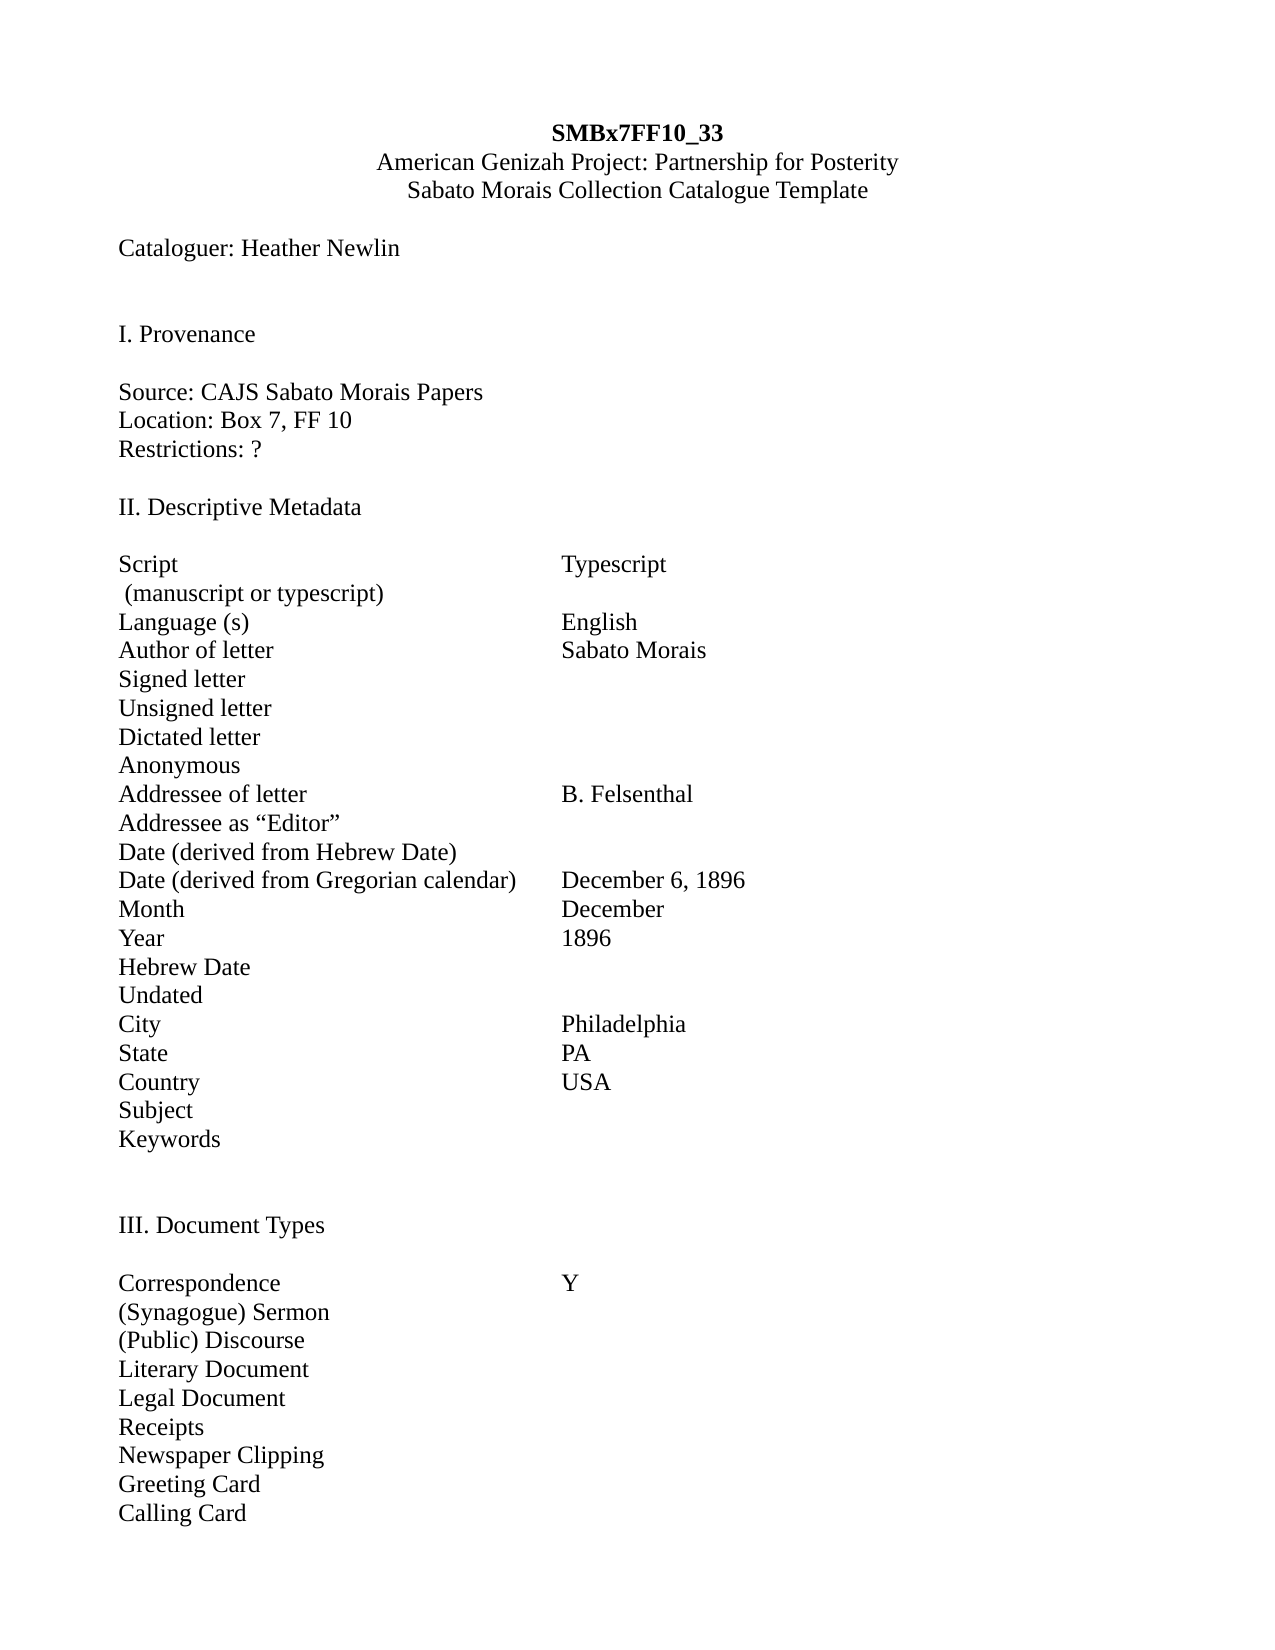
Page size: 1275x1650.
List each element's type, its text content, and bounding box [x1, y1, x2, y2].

text Calling Card [118, 1498, 1157, 1527]
text Location: Box 7, FF 10 [118, 406, 1157, 434]
text (manuscript or typescript) [118, 578, 1157, 607]
text Restrictions: ? [118, 434, 1157, 463]
text Correspondence Y [118, 1268, 1157, 1297]
text Date (derived from Gregorian calendar) December 6, 1896 [118, 866, 1157, 894]
text (Synagogue) Sermon [118, 1297, 1157, 1326]
text Unsigned letter [118, 693, 1157, 722]
text Addressee as “Editor” [118, 808, 1157, 837]
text Keywords [118, 1124, 1157, 1153]
text Undated [118, 981, 1157, 1009]
text American Genizah Project: Partnership for Posterity [118, 147, 1157, 176]
text Year 1896 [118, 923, 1157, 952]
text Sabato Morais Collection Catalogue Template [118, 176, 1157, 204]
text Hebrew Date [118, 952, 1157, 981]
text Month December [118, 894, 1157, 923]
text Receipts [118, 1412, 1157, 1441]
text City Philadelphia [118, 1009, 1157, 1038]
text Signed letter [118, 664, 1157, 693]
text Country USA [118, 1067, 1157, 1096]
text Addressee of letter B. Felsenthal [118, 779, 1157, 808]
text Cataloguer: Heather Newlin [118, 233, 1157, 262]
text Literary Document [118, 1354, 1157, 1383]
text Script Typescript [118, 549, 1157, 578]
text Author of letter Sabato Morais [118, 636, 1157, 664]
text III. Document Types [118, 1211, 1157, 1239]
text Newspaper Clipping [118, 1441, 1157, 1469]
text Anonymous [118, 751, 1157, 779]
text Date (derived from Hebrew Date) [118, 837, 1157, 866]
text Dictated letter [118, 722, 1157, 751]
text State PA [118, 1038, 1157, 1067]
text Legal Document [118, 1383, 1157, 1412]
text SMBx7FF10_33 [118, 118, 1157, 147]
text Language (s) English [118, 607, 1157, 636]
text Subject [118, 1096, 1157, 1124]
text II. Descriptive Metadata [118, 492, 1157, 521]
text I. Provenance [118, 319, 1157, 348]
text Source: CAJS Sabato Morais Papers [118, 377, 1157, 406]
text (Public) Discourse [118, 1326, 1157, 1354]
text Greeting Card [118, 1469, 1157, 1498]
